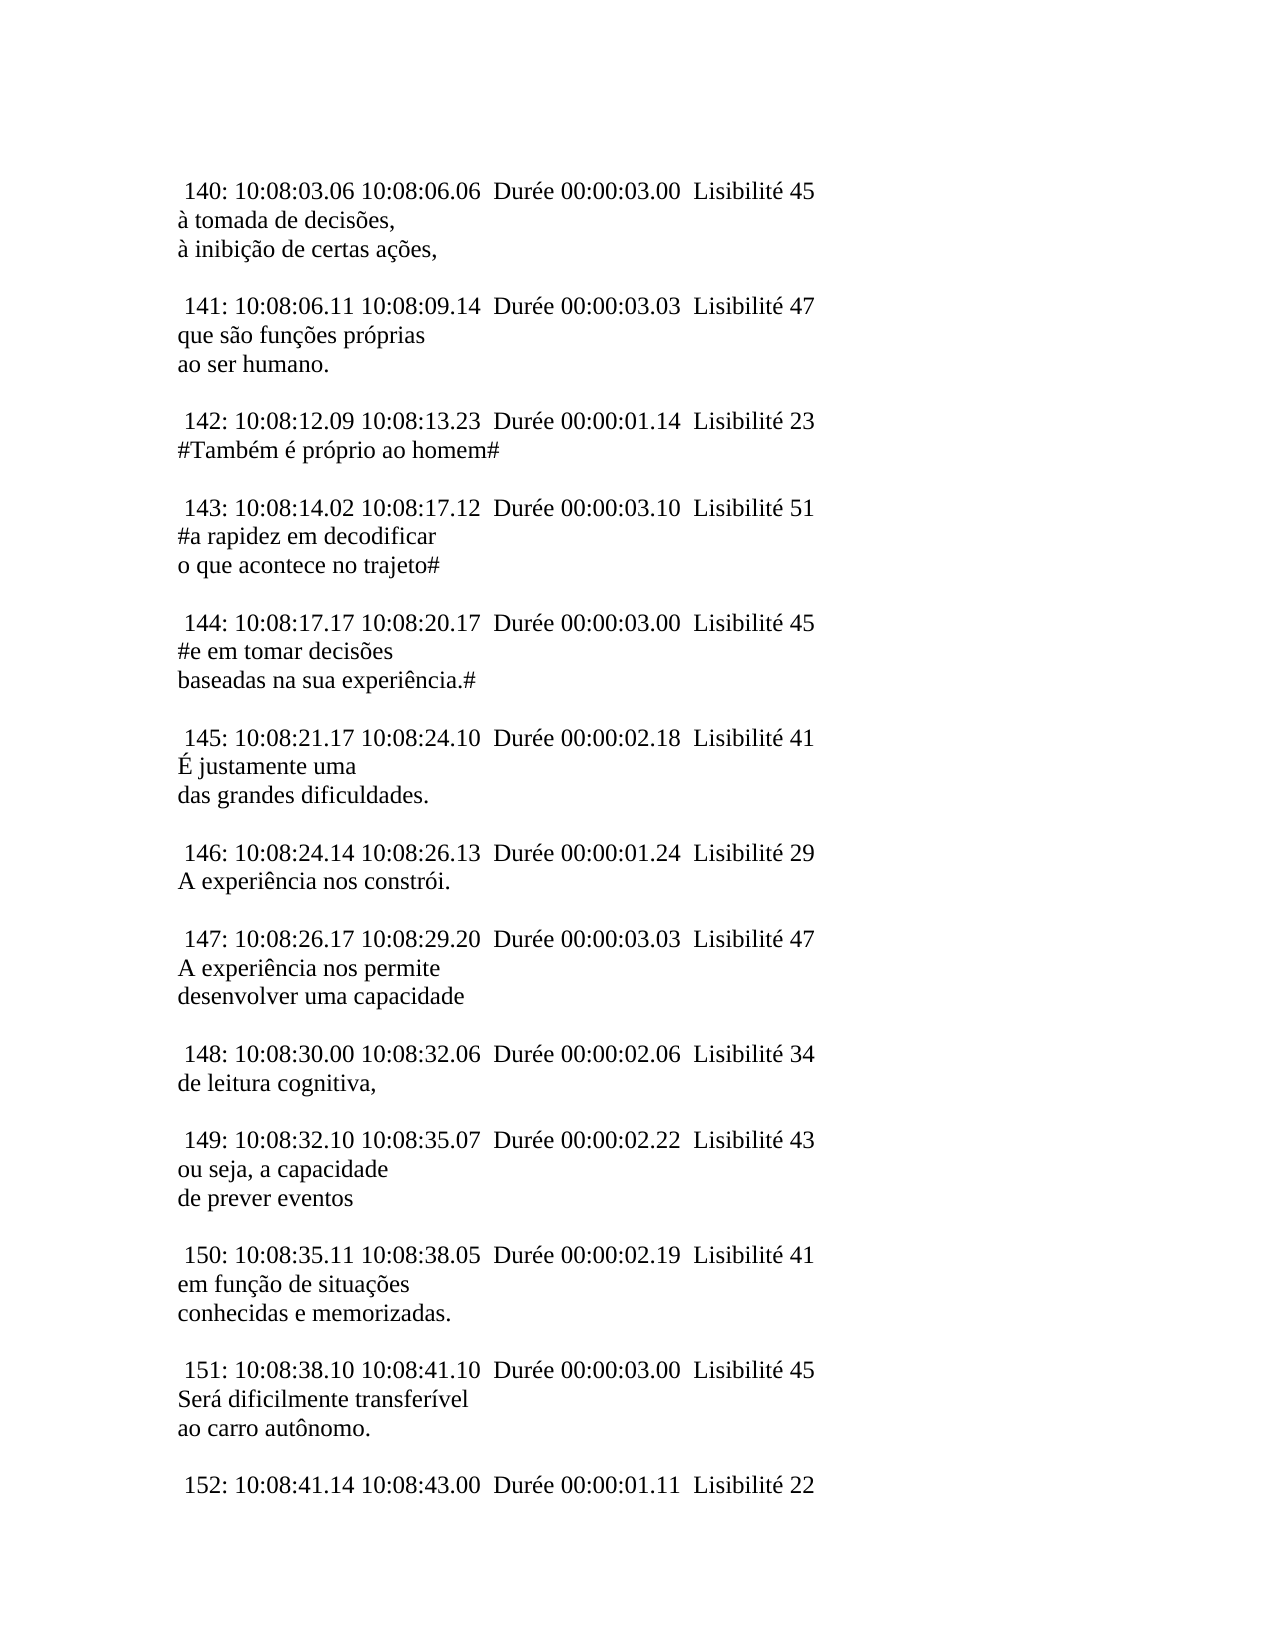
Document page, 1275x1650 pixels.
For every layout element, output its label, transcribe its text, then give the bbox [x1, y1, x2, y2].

text #a rapidez em decodificar [177, 521, 1098, 550]
text 149: 10:08:32.10 10:08:35.07 Durée 00:00:02.22 Lisibilité 43 [177, 1125, 1098, 1154]
text ao carro autônomo. [177, 1413, 1098, 1441]
text 141: 10:08:06.11 10:08:09.14 Durée 00:00:03.03 Lisibilité 47 [177, 291, 1098, 320]
text das grandes dificuldades. [177, 780, 1098, 809]
text 143: 10:08:14.02 10:08:17.12 Durée 00:00:03.10 Lisibilité 51 [177, 493, 1098, 521]
text 146: 10:08:24.14 10:08:26.13 Durée 00:00:01.24 Lisibilité 29 [177, 838, 1098, 866]
text ou seja, a capacidade [177, 1154, 1098, 1183]
text Será dificilmente transferível [177, 1384, 1098, 1413]
text 144: 10:08:17.17 10:08:20.17 Durée 00:00:03.00 Lisibilité 45 [177, 608, 1098, 636]
text A experiência nos permite [177, 953, 1098, 981]
text de prever eventos [177, 1183, 1098, 1211]
text baseadas na sua experiência.# [177, 665, 1098, 694]
text 150: 10:08:35.11 10:08:38.05 Durée 00:00:02.19 Lisibilité 41 [177, 1240, 1098, 1269]
text 142: 10:08:12.09 10:08:13.23 Durée 00:00:01.14 Lisibilité 23 [177, 406, 1098, 435]
text em função de situações [177, 1269, 1098, 1298]
text #e em tomar decisões [177, 636, 1098, 665]
text 145: 10:08:21.17 10:08:24.10 Durée 00:00:02.18 Lisibilité 41 [177, 723, 1098, 751]
text à inibição de certas ações, [177, 234, 1098, 263]
text ao ser humano. [177, 349, 1098, 378]
text à tomada de decisões, [177, 205, 1098, 234]
text conhecidas e memorizadas. [177, 1298, 1098, 1326]
text o que acontece no trajeto# [177, 550, 1098, 579]
text #Também é próprio ao homem# [177, 435, 1098, 464]
text desenvolver uma capacidade [177, 981, 1098, 1010]
text 148: 10:08:30.00 10:08:32.06 Durée 00:00:02.06 Lisibilité 34 [177, 1039, 1098, 1068]
text de leitura cognitiva, [177, 1068, 1098, 1096]
text que são funções próprias [177, 320, 1098, 349]
text 140: 10:08:03.06 10:08:06.06 Durée 00:00:03.00 Lisibilité 45 [177, 176, 1098, 205]
text 152: 10:08:41.14 10:08:43.00 Durée 00:00:01.11 Lisibilité 22 [177, 1470, 1098, 1499]
text 147: 10:08:26.17 10:08:29.20 Durée 00:00:03.03 Lisibilité 47 [177, 924, 1098, 953]
text É justamente uma [177, 751, 1098, 780]
text 151: 10:08:38.10 10:08:41.10 Durée 00:00:03.00 Lisibilité 45 [177, 1355, 1098, 1384]
text A experiência nos constrói. [177, 866, 1098, 895]
